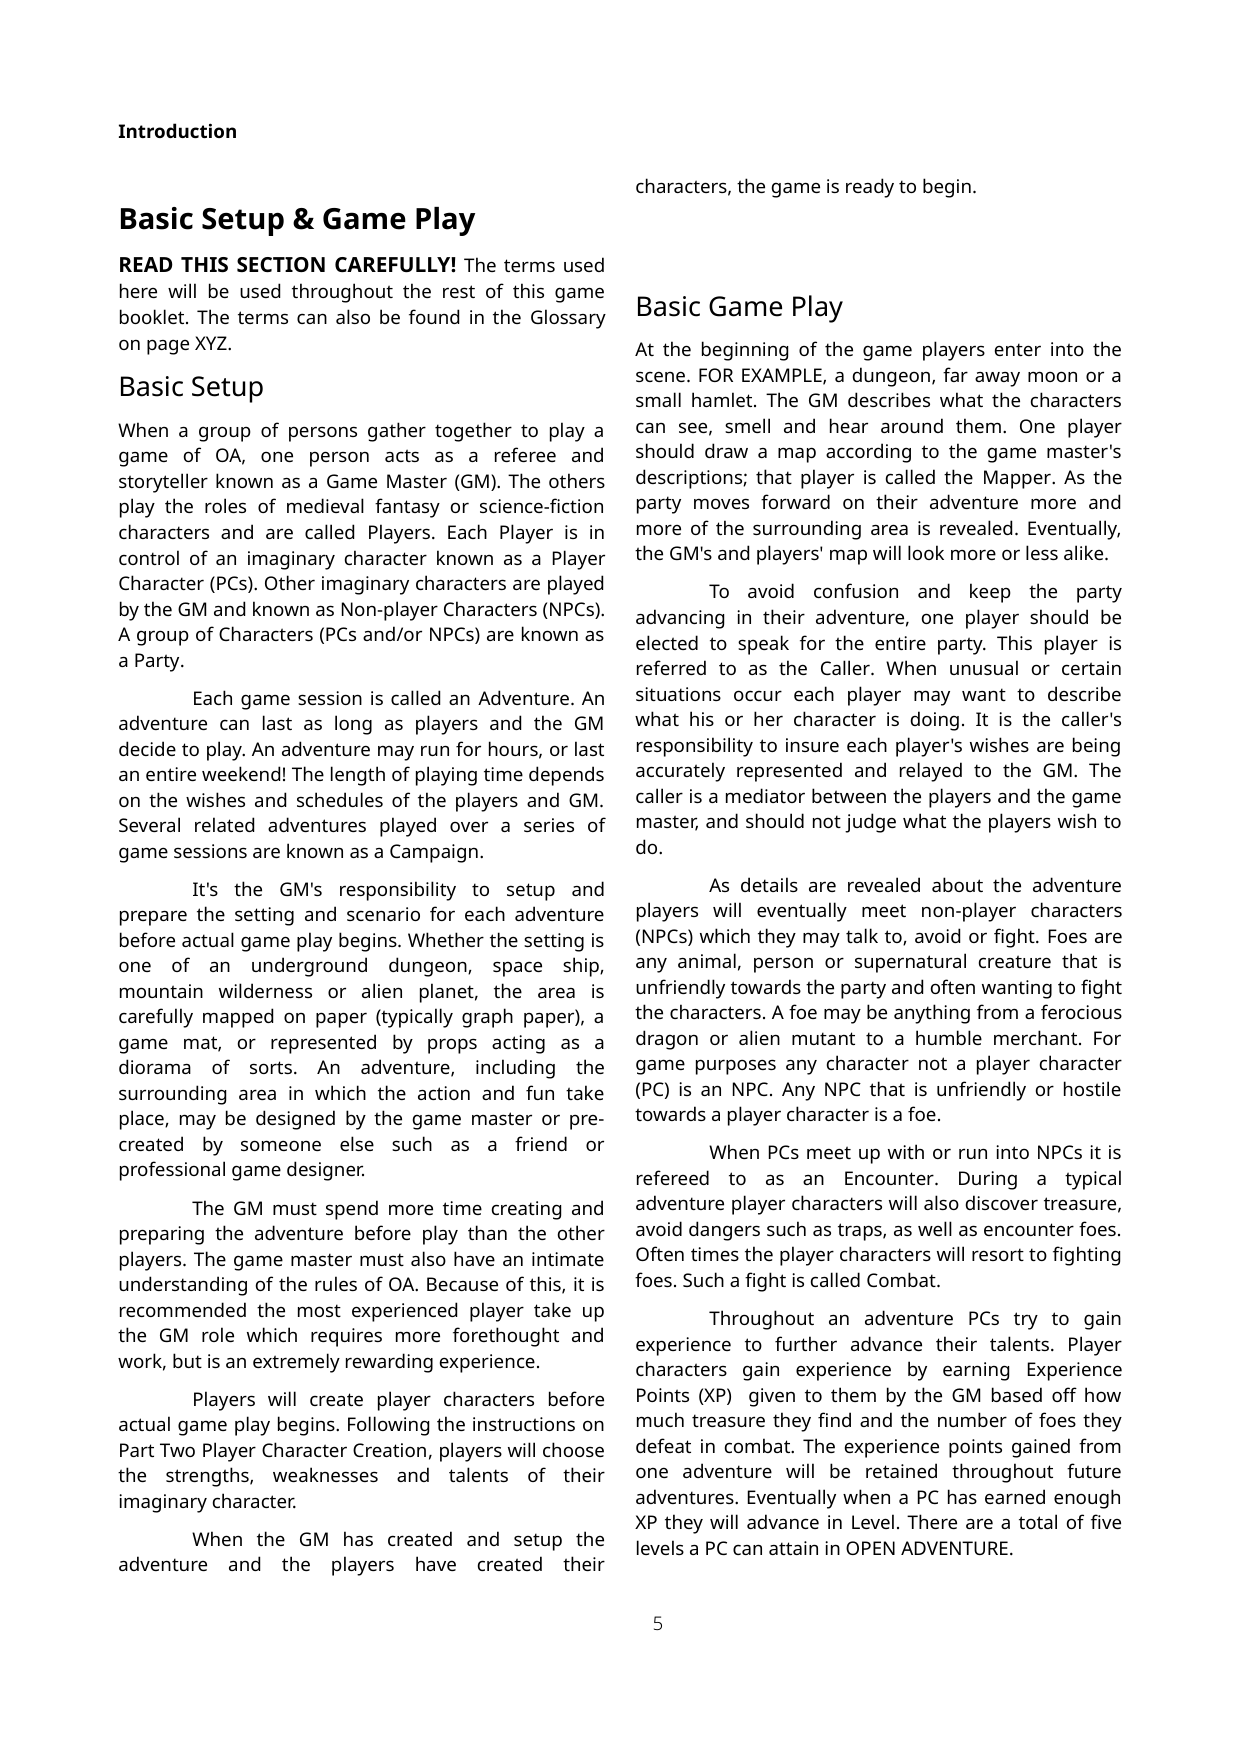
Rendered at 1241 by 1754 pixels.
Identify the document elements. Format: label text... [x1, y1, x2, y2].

text Basic Game Play [635, 287, 1122, 324]
text characters, the game is ready to begin. [635, 173, 1122, 199]
text READ THIS SECTION CAREFULLY! The terms used here will be used throughout the rest of this game booklet. The terms can also be found in the Glossary on page XYZ. [118, 250, 605, 355]
text The GM must spend more time creating and preparing the adventure before play than the other players. The game master must also have an intimate understanding of the rules of OA. Because of this, it is recommended the most experienced player take up the GM role which requires more forethought and work, but is an extremely rewarding experience. [118, 1195, 605, 1373]
text When a group of persons gather together to play a game of OA, one person acts as a referee and storyteller known as a Game Master (GM). The others play the roles of medieval fantasy or science-fiction characters and are called Players. Each Player is in control of an imaginary character known as a Player Character (PCs). Other imaginary characters are played by the GM and known as Non-player Characters (NPCs). A group of Characters (PCs and/or NPCs) are known as a Party. [118, 417, 605, 672]
text To avoid confusion and keep the party advancing in their adventure, one player should be elected to speak for the entire party. This player is referred to as the Caller. When unusual or certain situations occur each player may want to describe what his or her character is doing. It is the caller's responsibility to insure each player's wishes are being accurately represented and relayed to the GM. The caller is a mediator between the players and the game master, and should not judge what the players wish to do. [635, 579, 1122, 859]
text Throughout an adventure PCs try to gain experience to further advance their talents. Player characters gain experience by earning Experience Points (XP) given to them by the GM based off how much treasure they find and the number of foes they defeat in combat. The experience points gained from one adventure will be retained throughout future adventures. Eventually when a PC has earned enough XP they will advance in Level. There are a total of five levels a PC can attain in OPEN ADVENTURE. [635, 1305, 1122, 1561]
text At the beginning of the game players enter into the scene. FOR EXAMPLE, a dungeon, far away moon or a small hamlet. The GM describes what the characters can see, smell and hear around them. One player should draw a map according to the game master's descriptions; that player is called the Mapper. As the party moves forward on their adventure more and more of the surrounding area is revealed. Eventually, the GM's and players' map will look more or less alike. [635, 337, 1122, 566]
text When the GM has created and setup the adventure and the players have created their [118, 1526, 605, 1577]
text When PCs meet up with or run into NPCs it is refereed to as an Encounter. During a typical adventure player characters will also discover treasure, avoid dangers such as traps, as well as encounter foes. Often times the player characters will resort to fighting foes. Such a fight is called Combat. [635, 1140, 1122, 1293]
text Basic Setup [118, 368, 605, 405]
subtitle Basic Setup & Game Play [118, 198, 605, 238]
text As details are revealed about the adventure players will eventually meet non-player characters (NPCs) which they may talk to, avoid or fight. Foes are any animal, person or supernatural creature that is unfriendly towards the party and often wanting to fight the characters. A foe may be anything from a ferocious dragon or alien mutant to a humble merchant. For game purposes any character not a player character (PC) is an NPC. Any NPC that is unfriendly or hostile towards a player character is a foe. [635, 872, 1122, 1127]
text Players will create player characters before actual game play begins. Following the instructions on Part Two Player Character Creation, players will choose the strengths, weaknesses and talents of their imaginary character. [118, 1386, 605, 1513]
text It's the GM's responsibility to setup and prepare the setting and scenario for each adventure before actual game play begins. Whether the setting is one of an underground dungeon, space ship, mountain wilderness or alien planet, the area is carefully mapped on paper (typically graph paper), a game mat, or represented by props acting as a diorama of sorts. An adventure, including the surrounding area in which the action and fun take place, may be designed by the game master or pre-created by someone else such as a friend or professional game designer. [118, 876, 605, 1182]
text Each game session is called an Adventure. An adventure can last as long as players and the GM decide to play. An adventure may run for hours, or last an entire weekend! The length of playing time depends on the wishes and schedules of the players and GM. Several related adventures played over a series of game sessions are known as a Campaign. [118, 685, 605, 863]
